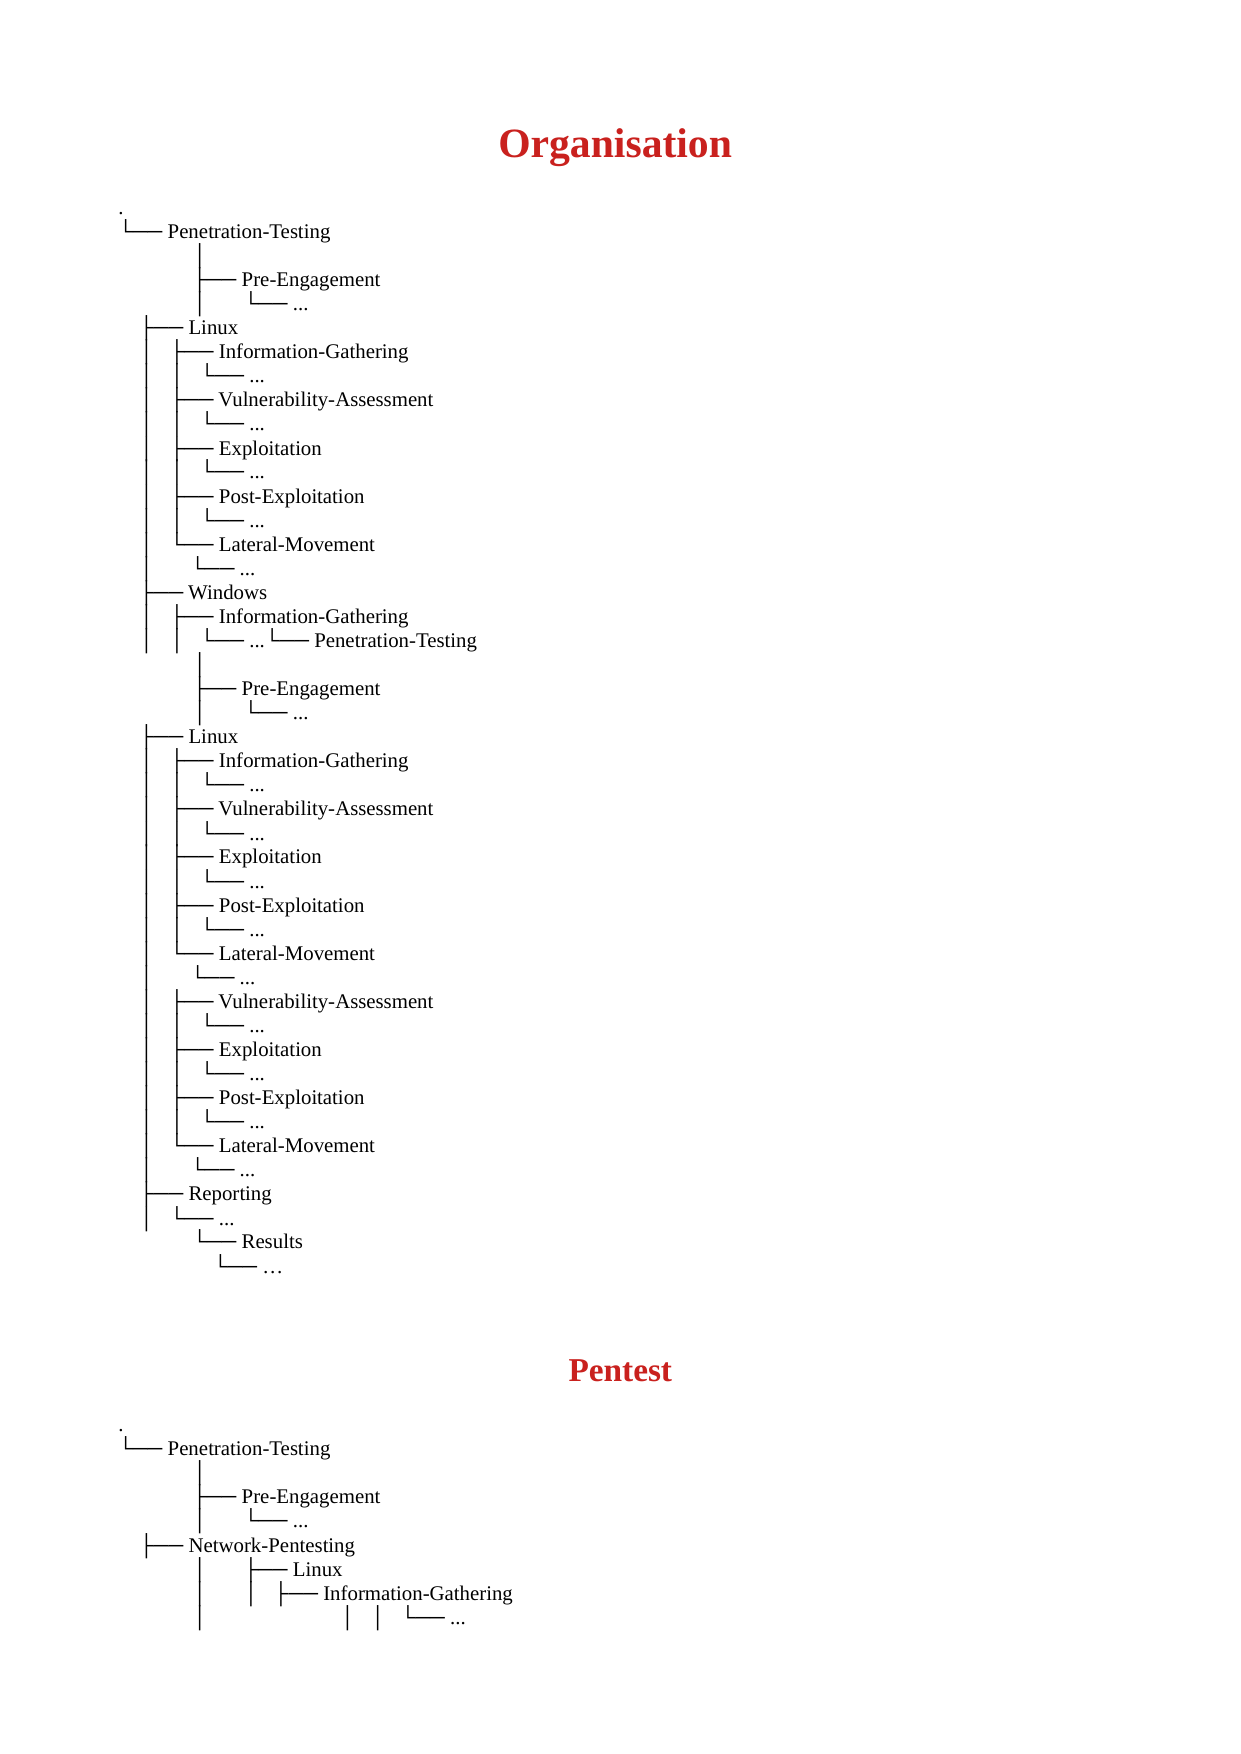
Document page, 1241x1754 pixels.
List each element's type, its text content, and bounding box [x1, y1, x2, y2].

text . [118, 1412, 1122, 1436]
text ├── Pre-Engagement [200, 676, 1122, 700]
text └── … [118, 1253, 1122, 1278]
text │ │ └── ... [147, 363, 176, 387]
text │ [200, 243, 1122, 267]
text ├── Pre-Engagement [118, 267, 199, 291]
text │ ├── Vulnerability-Assessment [147, 989, 176, 1013]
text │ [200, 1460, 1122, 1484]
text │ │ └── ... [177, 868, 1122, 893]
text │ ├── Post-Exploitation [147, 483, 176, 508]
text │ │ └── ... [177, 1061, 1122, 1085]
text │ │ └── ... [118, 1013, 146, 1037]
text │ └── Lateral-Movement [147, 532, 1122, 556]
text ├── Linux [147, 724, 1122, 748]
text │ ├── Information-Gathering [177, 748, 1122, 772]
text │ [118, 652, 199, 676]
text │ └── ... [200, 1508, 1122, 1532]
text │ └── ... [200, 700, 1122, 724]
text │ │ └── ... [177, 508, 1122, 532]
text │ └── Lateral-Movement [147, 941, 1122, 965]
text │ ├── Linux [118, 1557, 199, 1581]
text │ │ └── ... [177, 363, 1122, 387]
text ├── Pre-Engagement [118, 1484, 199, 1508]
text │ ├── Vulnerability-Assessment [147, 796, 176, 820]
text │ ├── Post-Exploitation [118, 483, 146, 508]
text │ │ ├── Information-Gathering [281, 1581, 1122, 1605]
text │ │ └── ... [118, 459, 146, 483]
text │ ├── Information-Gathering [118, 604, 146, 628]
text │ └── ... [118, 1508, 199, 1532]
text │ │ ├── Information-Gathering [118, 1581, 199, 1605]
text ├── Windows [147, 580, 1122, 604]
text │ └── Lateral-Movement [147, 1133, 1122, 1157]
text │ │ └── ... [147, 917, 176, 941]
text │ ├── Information-Gathering [147, 748, 176, 772]
text │ ├── Exploitation [118, 435, 146, 459]
text ├── Linux [147, 315, 1122, 339]
text │ ├── Linux [200, 1557, 250, 1581]
text │ │ └── ... [177, 459, 1122, 483]
text │ └── ... [200, 291, 1122, 315]
text │ ├── Exploitation [147, 435, 176, 459]
text │ │ └── ... [118, 411, 146, 435]
text │ ├── Vulnerability-Assessment [177, 796, 1122, 820]
text │ └── ... [118, 1157, 146, 1181]
text │ ├── Information-Gathering [147, 604, 176, 628]
text │ │ └── ... [118, 1061, 146, 1085]
text │ └── ... [118, 700, 199, 724]
text │ └── ... [147, 965, 1122, 989]
text ├── Pre-Engagement [200, 1484, 1122, 1508]
text │ │ └── ... [147, 1061, 176, 1085]
text Pentest [118, 1350, 1122, 1388]
text Organisation [118, 118, 1122, 166]
text │ │ │ └── ... [118, 1605, 199, 1629]
text │ │ └── ... [147, 772, 176, 796]
text . [118, 195, 1122, 219]
text │ ├── Information-Gathering [118, 748, 146, 772]
text │ ├── Vulnerability-Assessment [177, 989, 1122, 1013]
text │ └── Lateral-Movement [118, 941, 146, 965]
text │ └── ... [147, 1205, 1122, 1229]
text ├── Linux [118, 315, 146, 339]
text │ │ └── ... [177, 1013, 1122, 1037]
text │ │ └── ... [147, 820, 176, 844]
text │ [200, 652, 1122, 676]
text └── Results [118, 1229, 1122, 1253]
text │ ├── Vulnerability-Assessment [177, 387, 1122, 411]
text │ │ └── ... [118, 1109, 146, 1133]
text ├── Linux [118, 724, 146, 748]
text │ │ └── ... [177, 1109, 1122, 1133]
text │ │ └── ... [177, 917, 1122, 941]
text │ ├── Exploitation [177, 435, 1122, 459]
text │ └── ... [147, 556, 1122, 580]
text │ └── Lateral-Movement [118, 532, 146, 556]
text │ ├── Post-Exploitation [147, 1085, 176, 1109]
text └── Penetration-Testing [118, 219, 1122, 243]
text │ │ └── ... [177, 820, 1122, 844]
text │ ├── Exploitation [118, 844, 146, 868]
text ├── Pre-Engagement [118, 676, 199, 700]
text │ [118, 1460, 199, 1484]
text │ │ └── ... [147, 459, 176, 483]
text │ │ └── ... [147, 508, 176, 532]
text │ ├── Exploitation [177, 1037, 1122, 1061]
text │ │ ├── Information-Gathering [251, 1581, 280, 1605]
text │ └── Lateral-Movement [118, 1133, 146, 1157]
text │ ├── Post-Exploitation [147, 893, 176, 917]
text │ │ └── ...└── Penetration-Testing [147, 628, 176, 652]
text │ ├── Vulnerability-Assessment [118, 387, 146, 411]
text │ ├── Exploitation [147, 1037, 176, 1061]
text │ └── ... [118, 556, 146, 580]
text │ │ └── ... [118, 508, 146, 532]
text │ ├── Post-Exploitation [177, 483, 1122, 508]
text │ │ │ └── ... [348, 1605, 377, 1629]
text │ │ └── ... [118, 820, 146, 844]
text │ ├── Exploitation [147, 844, 176, 868]
text │ └── ... [147, 1157, 1122, 1181]
text │ └── ... [118, 1205, 146, 1229]
text │ ├── Information-Gathering [177, 604, 1122, 628]
text │ ├── Exploitation [177, 844, 1122, 868]
text │ │ └── ... [118, 868, 146, 893]
text │ │ └── ... [118, 772, 146, 796]
text │ ├── Linux [251, 1557, 1122, 1581]
text │ │ └── ...└── Penetration-Testing [177, 628, 1122, 652]
text │ │ │ └── ... [200, 1605, 347, 1629]
text │ │ └── ... [147, 1109, 176, 1133]
text ├── Windows [118, 580, 146, 604]
text │ ├── Post-Exploitation [118, 893, 146, 917]
text └── Penetration-Testing [118, 1436, 1122, 1460]
text │ │ └── ... [118, 917, 146, 941]
text │ ├── Information-Gathering [147, 339, 176, 363]
text │ [118, 243, 199, 267]
text │ ├── Information-Gathering [118, 339, 146, 363]
text ├── Pre-Engagement [200, 267, 1122, 291]
text │ ├── Vulnerability-Assessment [118, 796, 146, 820]
text │ ├── Information-Gathering [177, 339, 1122, 363]
text │ ├── Vulnerability-Assessment [118, 989, 146, 1013]
text │ │ └── ... [177, 772, 1122, 796]
text │ │ └── ... [118, 363, 146, 387]
text │ ├── Post-Exploitation [118, 1085, 146, 1109]
text ├── Reporting [147, 1181, 1122, 1205]
text │ └── ... [118, 291, 199, 315]
text ├── Reporting [118, 1181, 146, 1205]
text │ │ └── ... [147, 1013, 176, 1037]
text │ │ │ └── ... [378, 1605, 1122, 1629]
text │ └── ... [118, 965, 146, 989]
text │ │ └── ... [177, 411, 1122, 435]
text │ │ └── ... [147, 868, 176, 893]
text ├── Network-Pentesting [118, 1532, 1122, 1557]
text │ │ ├── Information-Gathering [200, 1581, 250, 1605]
text │ ├── Vulnerability-Assessment [147, 387, 176, 411]
text │ ├── Exploitation [118, 1037, 146, 1061]
text │ │ └── ... [147, 411, 176, 435]
text │ ├── Post-Exploitation [177, 893, 1122, 917]
text │ ├── Post-Exploitation [177, 1085, 1122, 1109]
